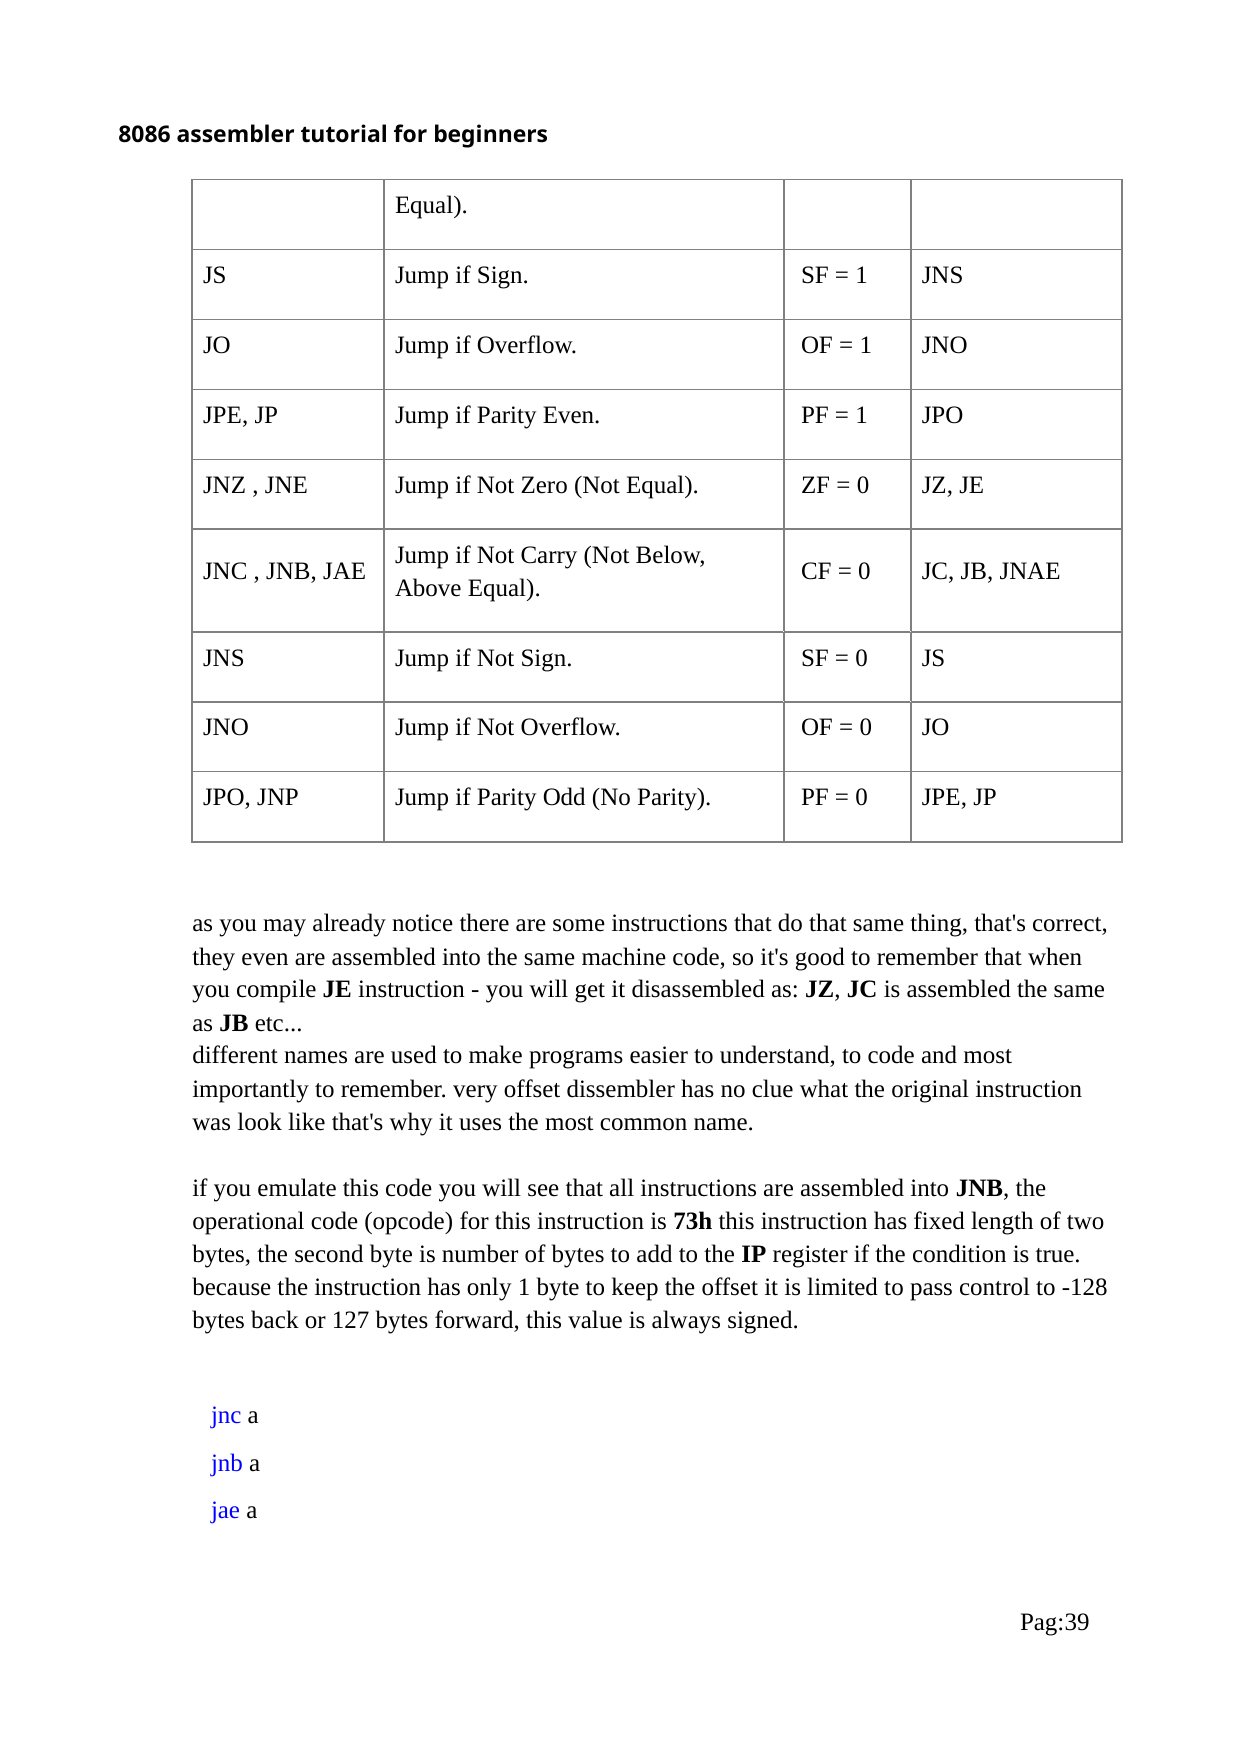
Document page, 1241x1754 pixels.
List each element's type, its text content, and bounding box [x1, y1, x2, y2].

table_cell JS [912, 633, 1121, 701]
table_cell Jump if Parity Odd (No Parity). [385, 772, 783, 841]
table_cell SF = 0 [785, 633, 910, 701]
table_cell JPE, JP [193, 390, 383, 458]
table_cell ZF = 0 [785, 460, 910, 528]
table_cell PF = 0 [785, 772, 910, 841]
table_cell JNO [193, 703, 383, 771]
table_cell JO [193, 320, 383, 388]
list jnc a [118, 1400, 1122, 1429]
table_cell Jump if Not Overflow. [385, 703, 783, 771]
table_cell JNZ , JNE [193, 460, 383, 528]
table_cell JNS [193, 633, 383, 701]
table_cell Equal). [385, 180, 783, 249]
table_cell SF = 1 [785, 250, 910, 319]
list jnb a [118, 1448, 1122, 1476]
table_cell [193, 180, 383, 249]
table_cell Jump if Not Carry (Not Below, Above Equal). [385, 530, 783, 631]
table_cell JPO, JNP [193, 772, 383, 841]
table_cell OF = 1 [785, 320, 910, 388]
table_cell [785, 180, 910, 249]
table_cell Jump if Not Zero (Not Equal). [385, 460, 783, 528]
table_cell JO [912, 703, 1121, 771]
table_cell JNS [912, 250, 1121, 319]
table_cell PF = 1 [785, 390, 910, 458]
table_cell Jump if Not Sign. [385, 633, 783, 701]
table_cell JPO [912, 390, 1121, 458]
table_cell JZ, JE [912, 460, 1121, 528]
table_cell CF = 0 [785, 530, 910, 631]
table_cell JS [193, 250, 383, 319]
table_cell Jump if Overflow. [385, 320, 783, 388]
table_cell [912, 180, 1121, 249]
table_cell JNO [912, 320, 1121, 388]
table_cell JC, JB, JNAE [912, 530, 1121, 631]
list as you may already notice there are some instructions that do that same thing, that's correct, they even are assembled into the same machine code, so it's good to remember that when you compile JE instruction - you will get it disassembled as: JZ, JC is assembled the same as JB etc... different names are used to make programs easier to understand, to code and most importantly to remember. very offset dissembler has no clue what the original instruction was look like that's why it uses the most common name. if you emulate this code you will see that all instructions are assembled into JNB, the operational code (opcode) for this instruction is 73h this instruction has fixed length of two bytes, the second byte is number of bytes to add to the IP register if the condition is true. because the instruction has only 1 byte to keep the offset it is limited to pass control to -128 bytes back or 127 bytes forward, this value is always signed. [118, 842, 1122, 1333]
table_cell Jump if Parity Even. [385, 390, 783, 458]
table_cell JPE, JP [912, 772, 1121, 841]
list jae a [118, 1495, 1122, 1524]
table_cell JNC , JNB, JAE [193, 530, 383, 631]
table_cell Jump if Sign. [385, 250, 783, 319]
table_cell OF = 0 [785, 703, 910, 771]
